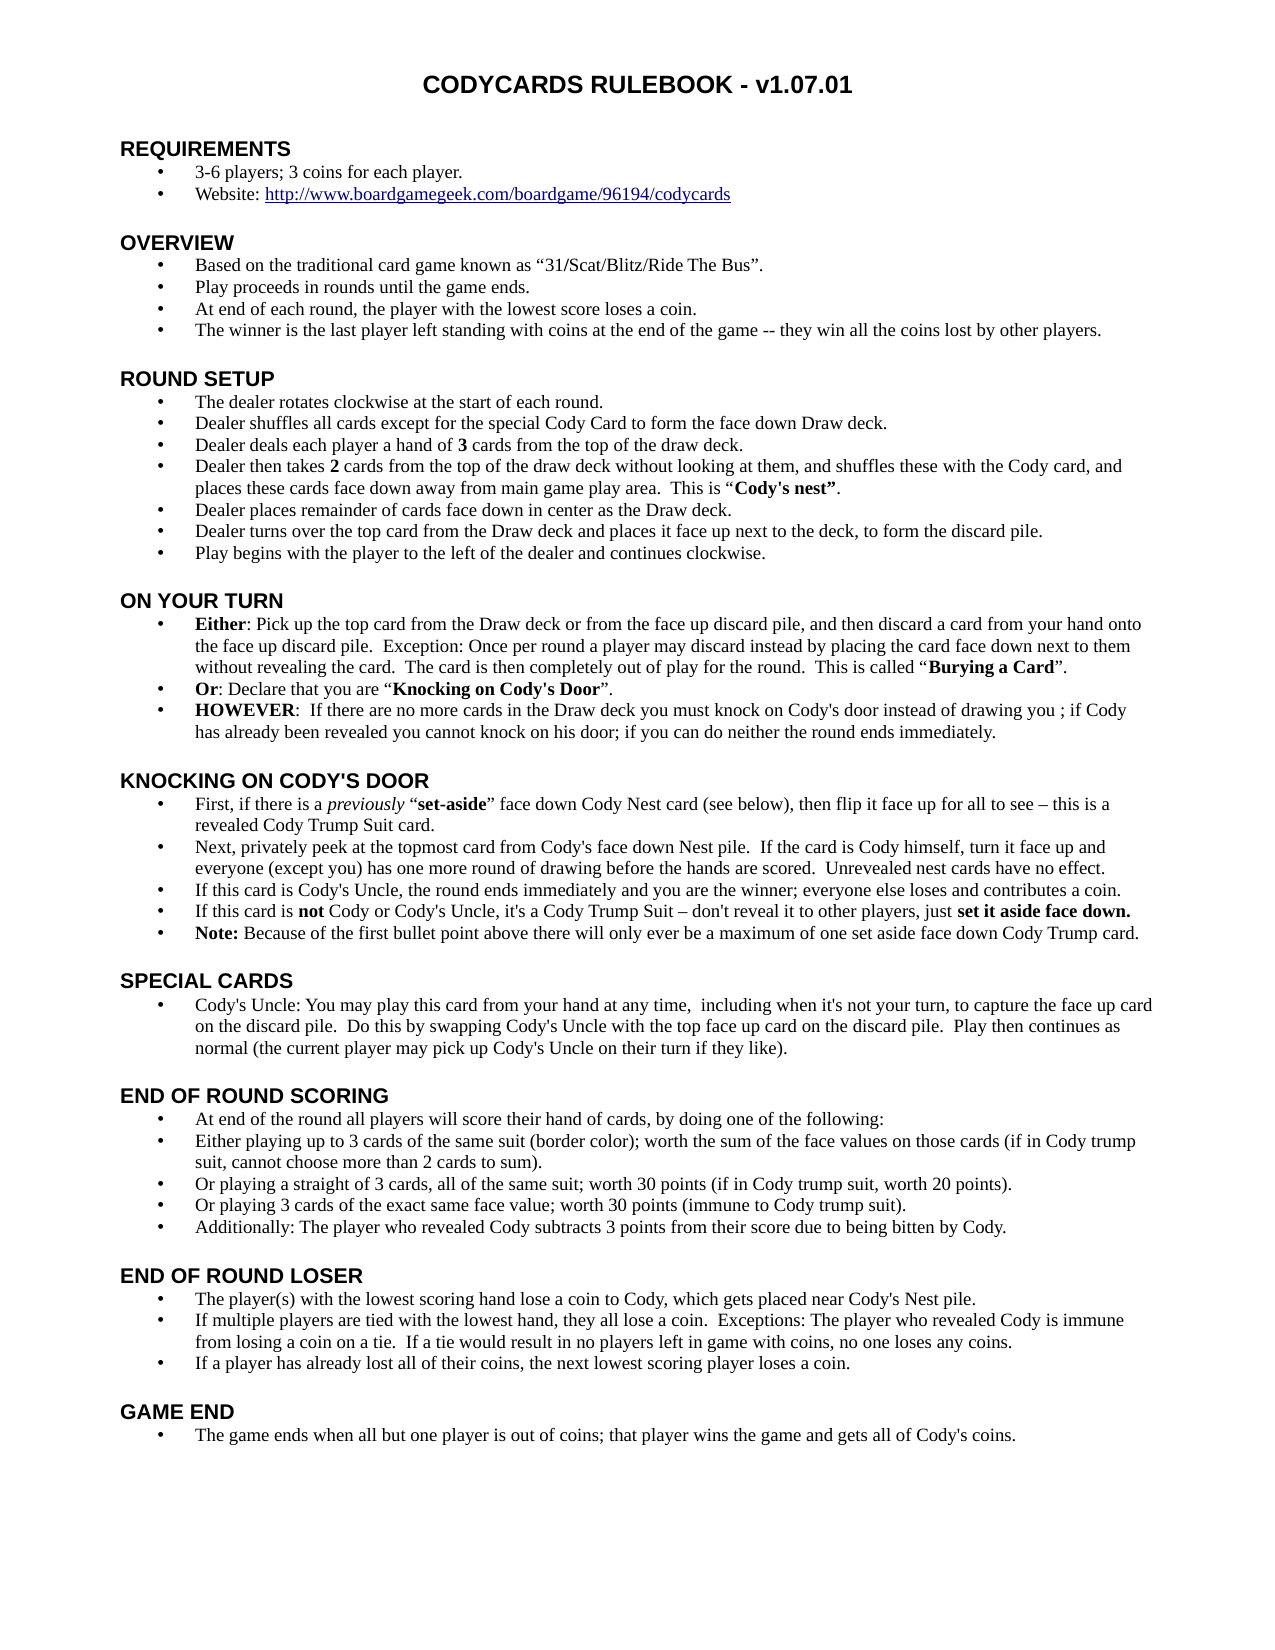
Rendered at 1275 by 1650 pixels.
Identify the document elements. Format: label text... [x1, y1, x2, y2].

subtitle END OF ROUND SCORING [120, 1084, 1155, 1108]
subtitle KNOCKING ON CODY'S DOOR [120, 768, 1155, 792]
list The winner is the last player left standing with coins at the end of the game -- they win all the coins lost by other players. [157, 319, 1155, 341]
subtitle ROUND SETUP [120, 366, 1155, 391]
list If multiple players are tied with the lowest hand, they all lose a coin. Exceptions: The player who revealed Cody is immune from losing a coin on a tie. If a tie would result in no players left in game with coins, no one loses any coins. [157, 1309, 1155, 1352]
subtitle END OF ROUND LOSER [120, 1263, 1155, 1287]
subtitle SPECIAL CARDS [120, 969, 1155, 993]
subtitle OVERVIEW [120, 230, 1155, 254]
list At end of the round all players will score their hand of cards, by doing one of the following: [157, 1108, 1155, 1130]
list Cody's Uncle: You may play this card from your hand at any time, including when it's not your turn, to capture the face up card on the discard pile. Do this by swapping Cody's Uncle with the top face up card on the discard pile. Play then continues as normal (the current player may pick up Cody's Uncle on their turn if they like). [157, 993, 1155, 1058]
list Play begins with the player to the left of the dealer and continues clockwise. [157, 542, 1155, 563]
list Website: http://www.boardgamegeek.com/boardgame/96194/codycards [157, 183, 1155, 204]
subtitle GAME END [120, 1399, 1155, 1424]
list 3-6 players; 3 coins for each player. [157, 161, 1155, 183]
list Or playing a straight of 3 cards, all of the same suit; worth 30 points (if in Cody trump suit, worth 20 points). [157, 1173, 1155, 1194]
list Dealer turns over the top card from the Draw deck and places it face up next to the deck, to form the discard pile. [157, 520, 1155, 542]
list Next, privately peek at the topmost card from Cody's face down Nest pile. If the card is Cody himself, turn it face up and everyone (except you) has one more round of drawing before the hands are scored. Unrevealed nest cards have no effect. [157, 836, 1155, 879]
subtitle REQUIREMENTS [120, 137, 1155, 161]
list Or playing 3 cards of the exact same face value; worth 30 points (immune to Cody trump suit). [157, 1194, 1155, 1216]
subtitle ON YOUR TURN [120, 589, 1155, 613]
list First, if there is a previously “set-aside” face down Cody Nest card (see below), then flip it face up for all to see – this is a revealed Cody Trump Suit card. [157, 792, 1155, 836]
list The game ends when all but one player is out of coins; that player wins the game and gets all of Cody's coins. [157, 1424, 1155, 1445]
list The player(s) with the lowest scoring hand lose a coin to Cody, which gets placed near Cody's Nest pile. [157, 1287, 1155, 1309]
list If a player has already lost all of their coins, the next lowest scoring player loses a coin. [157, 1352, 1155, 1374]
list Dealer places remainder of cards face down in center as the Draw deck. [157, 498, 1155, 520]
list Note: Because of the first bullet point above there will only ever be a maximum of one set aside face down Cody Trump card. [157, 922, 1155, 943]
list Dealer deals each player a hand of 3 cards from the top of the draw deck. [157, 434, 1155, 455]
subtitle CODYCARDS RULEBOOK - v1.07.01 [120, 70, 1155, 99]
list Play proceeds in rounds until the game ends. [157, 276, 1155, 297]
list Based on the traditional card game known as “31/Scat/Blitz/Ride The Bus”. [157, 254, 1155, 276]
list Additionally: The player who revealed Cody subtracts 3 points from their score due to being bitten by Cody. [157, 1216, 1155, 1237]
list Dealer then takes 2 cards from the top of the draw deck without looking at them, and shuffles these with the Cody card, and places these cards face down away from main game play area. This is “Cody's nest”. [157, 455, 1155, 498]
list Or: Declare that you are “Knocking on Cody's Door”. [157, 678, 1155, 699]
list The dealer rotates clockwise at the start of each round. [157, 391, 1155, 412]
list Either playing up to 3 cards of the same suit (border color); worth the sum of the face values on those cards (if in Cody trump suit, cannot choose more than 2 cards to sum). [157, 1130, 1155, 1173]
list If this card is not Cody or Cody's Uncle, it's a Cody Trump Suit – don't reveal it to other players, just set it aside face down. [157, 900, 1155, 922]
list If this card is Cody's Uncle, the round ends immediately and you are the winner; everyone else loses and contributes a coin. [157, 879, 1155, 900]
list HOWEVER: If there are no more cards in the Draw deck you must knock on Cody's door instead of drawing you ; if Cody has already been revealed you cannot knock on his door; if you can do neither the round ends immediately. [157, 699, 1155, 742]
list Either: Pick up the top card from the Draw deck or from the face up discard pile, and then discard a card from your hand onto the face up discard pile. Exception: Once per round a player may discard instead by placing the card face down next to them without revealing the card. The card is then completely out of play for the round. This is called “Burying a Card”. [157, 613, 1155, 678]
list At end of each round, the player with the lowest score loses a coin. [157, 297, 1155, 319]
list Dealer shuffles all cards except for the special Cody Card to form the face down Draw deck. [157, 412, 1155, 434]
